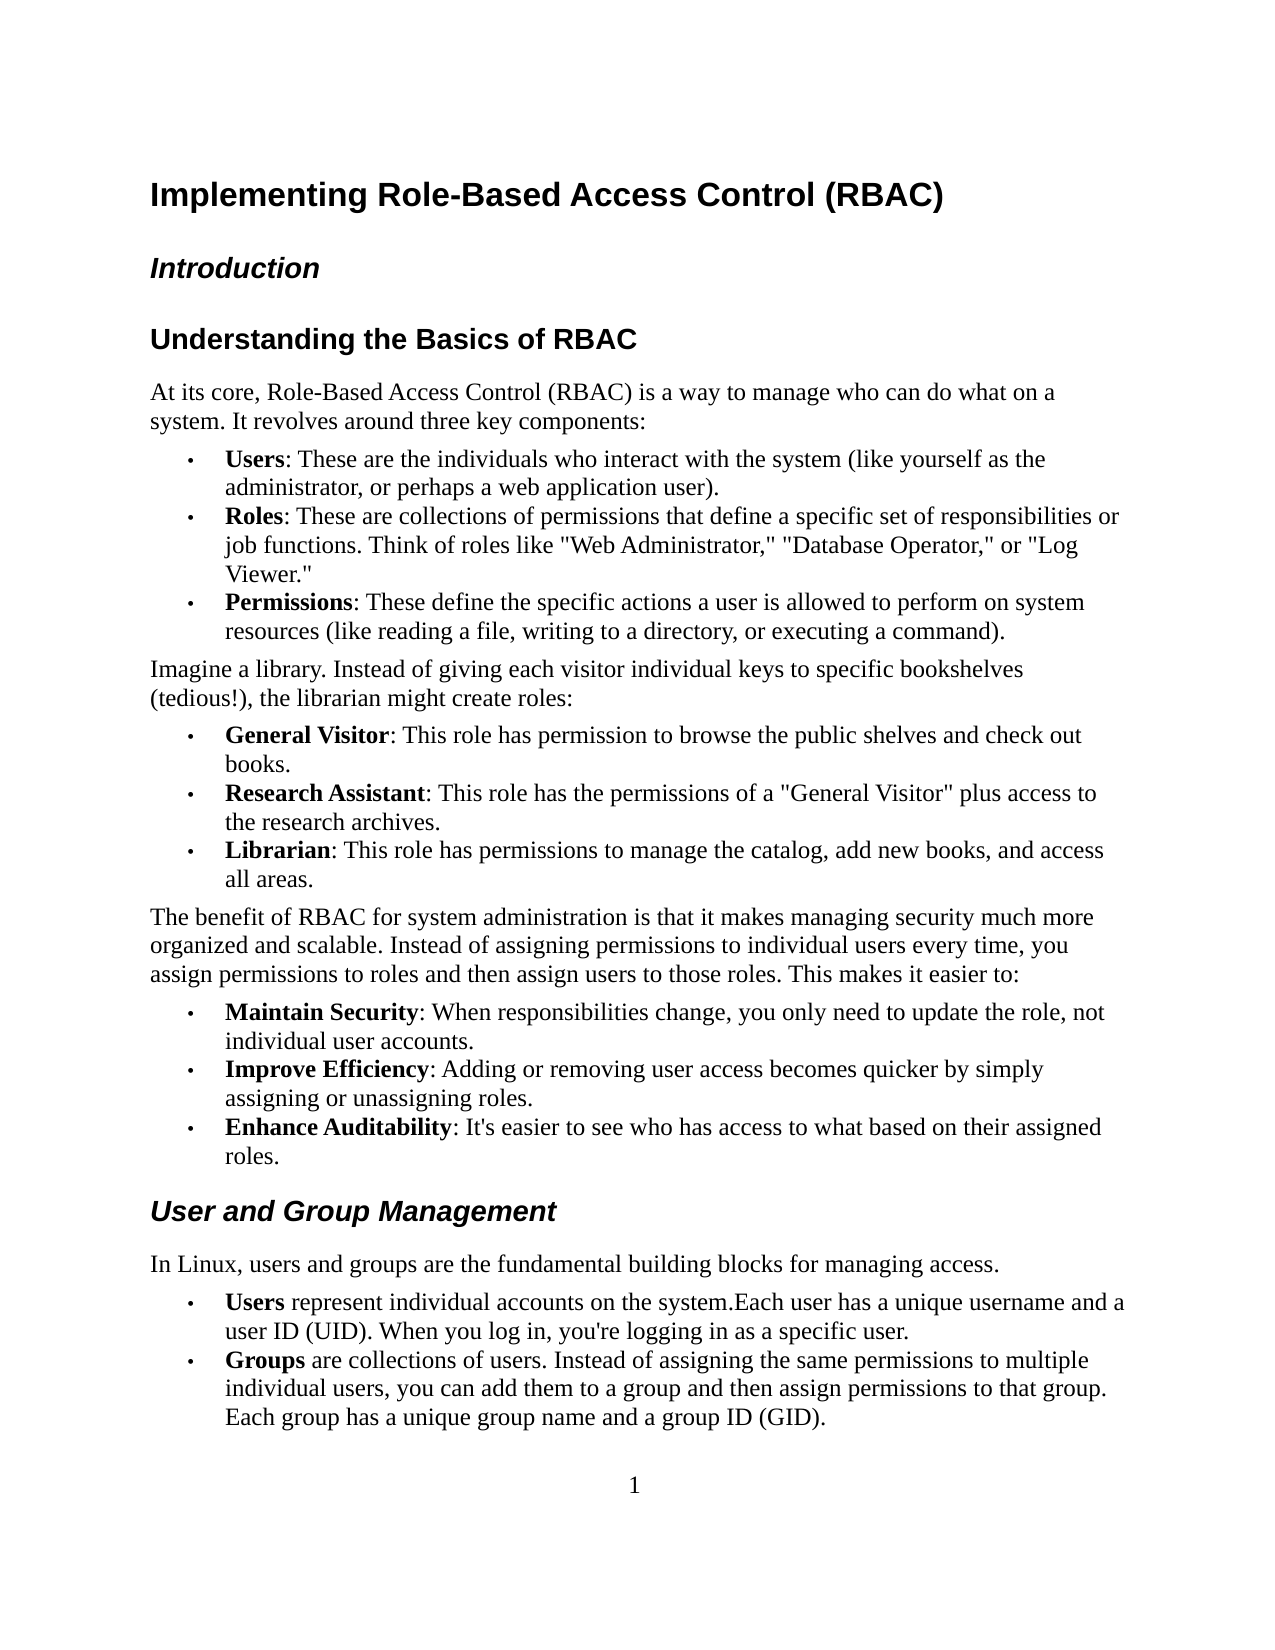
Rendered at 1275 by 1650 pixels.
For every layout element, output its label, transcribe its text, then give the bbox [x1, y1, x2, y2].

text At its core, Role-Based Access Control (RBAC) is a way to manage who can do what on a system. It revolves around three key components: [150, 377, 1125, 435]
list Permissions: These define the specific actions a user is allowed to perform on system resources (like reading a file, writing to a directory, or executing a command). [187, 587, 1125, 645]
list General Visitor: This role has permission to browse the public shelves and check out books. [187, 720, 1125, 778]
list Librarian: This role has permissions to manage the catalog, add new books, and access all areas. [187, 835, 1125, 893]
list Improve Efficiency: Adding or removing user access becomes quicker by simply assigning or unassigning roles. [187, 1054, 1125, 1112]
text The benefit of RBAC for system administration is that it makes managing security much more organized and scalable. Instead of assigning permissions to individual users every time, you assign permissions to roles and then assign users to those roles. This makes it easier to: [150, 902, 1125, 988]
subtitle Introduction [150, 251, 1125, 285]
subtitle Understanding the Basics of RBAC [150, 322, 1125, 356]
text In Linux, users and groups are the fundamental building blocks for managing access. [150, 1249, 1125, 1278]
subtitle User and Group Management [150, 1194, 1125, 1228]
text Imagine a library. Instead of giving each visitor individual keys to specific bookshelves (tedious!), the librarian might create roles: [150, 654, 1125, 711]
subtitle Implementing Role-Based Access Control (RBAC) [150, 175, 1125, 214]
list Roles: These are collections of permissions that define a specific set of responsibilities or job functions. Think of roles like "Web Administrator," "Database Operator," or "Log Viewer." [187, 501, 1125, 587]
list Users: These are the individuals who interact with the system (like yourself as the administrator, or perhaps a web application user). [187, 444, 1125, 501]
list Research Assistant: This role has the permissions of a "General Visitor" plus access to the research archives. [187, 778, 1125, 835]
list Users represent individual accounts on the system.Each user has a unique username and a user ID (UID). When you log in, you're logging in as a specific user. [187, 1287, 1125, 1345]
list Groups are collections of users. Instead of assigning the same permissions to multiple individual users, you can add them to a group and then assign permissions to that group. Each group has a unique group name and a group ID (GID). [187, 1345, 1125, 1431]
list Maintain Security: When responsibilities change, you only need to update the role, not individual user accounts. [187, 997, 1125, 1054]
list Enhance Auditability: It's easier to see who has access to what based on their assigned roles. [187, 1112, 1125, 1169]
